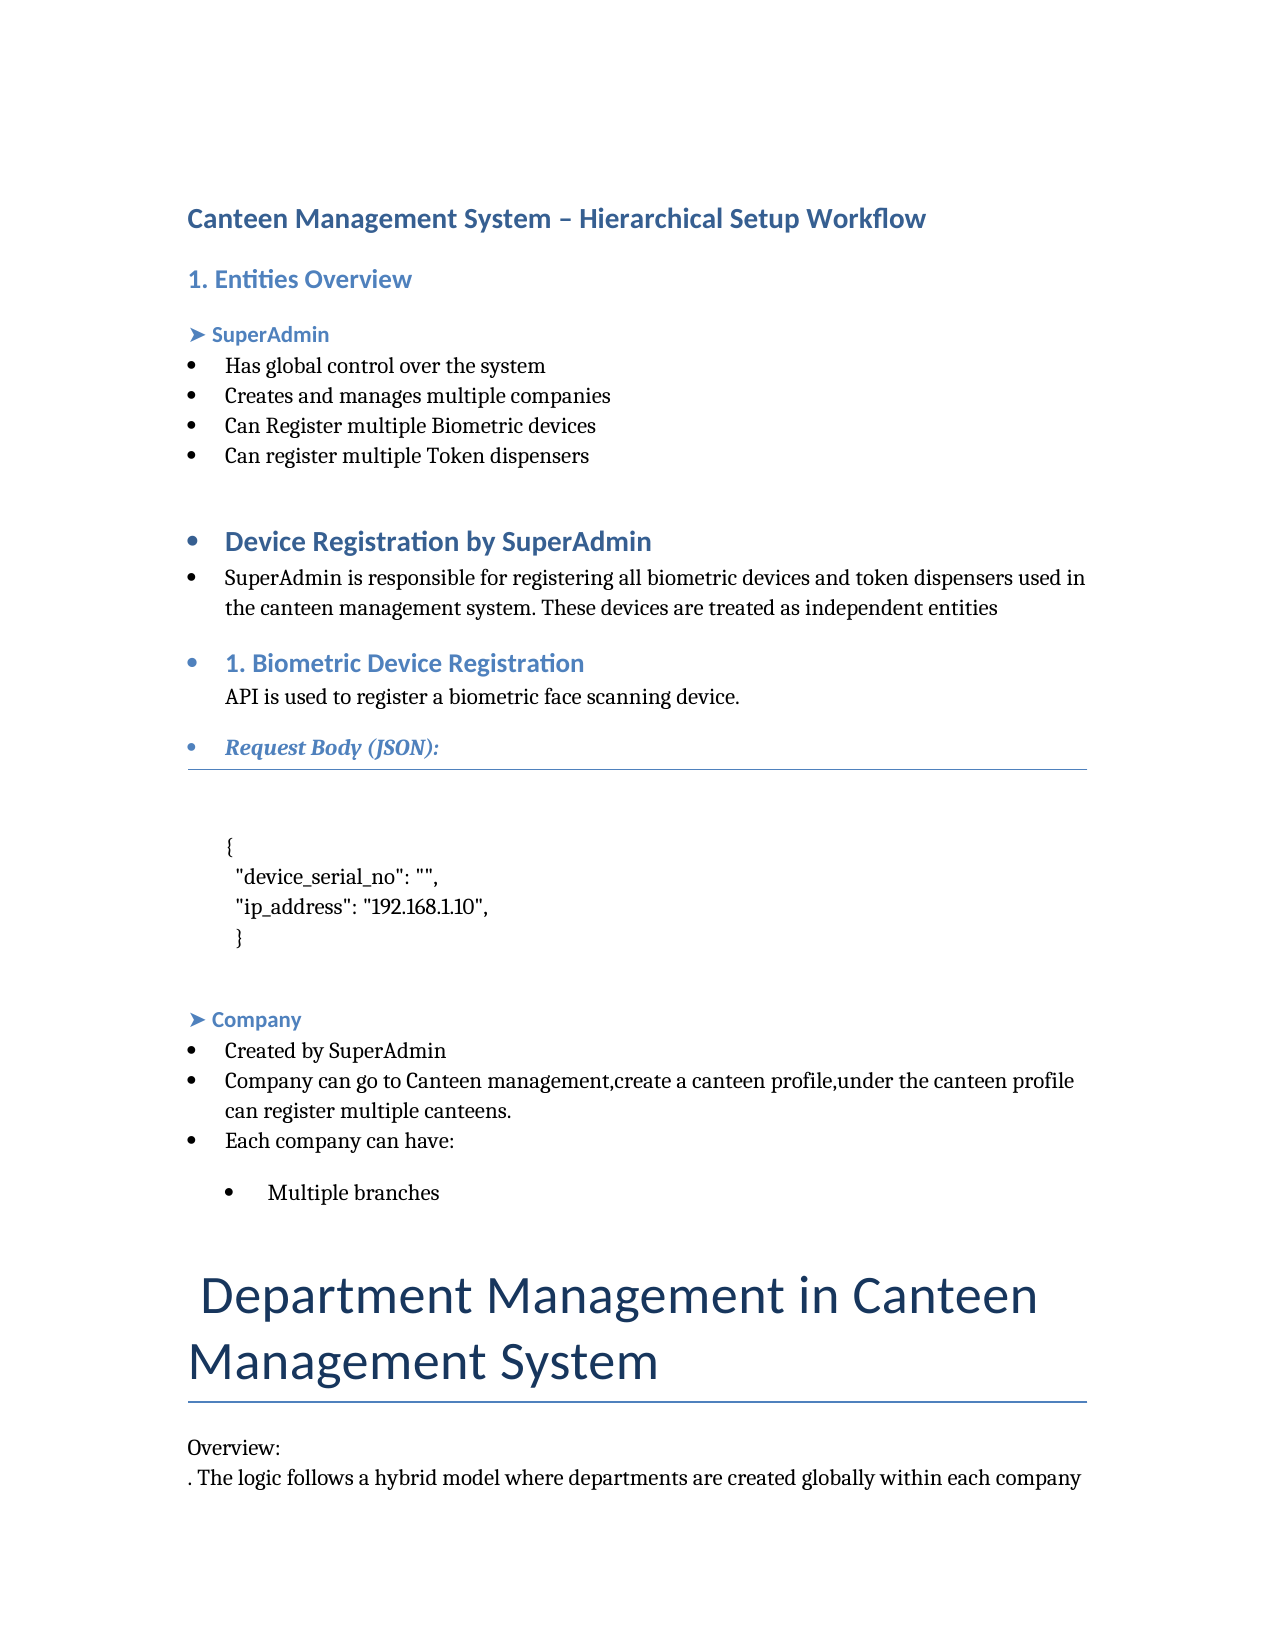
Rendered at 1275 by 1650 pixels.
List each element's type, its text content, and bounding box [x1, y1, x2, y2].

list Created by SuperAdmin [187, 1038, 1087, 1064]
list Has global control over the system [187, 353, 1087, 379]
list Can Register multiple Biometric devices [187, 413, 1087, 439]
subtitle Canteen Management System – Hierarchical Setup Workflow [187, 200, 1087, 236]
list API is used to register a biometric face scanning device. [187, 684, 1087, 710]
subtitle ➤ Company [187, 1006, 1087, 1033]
list Can register multiple Token dispensers [187, 443, 1087, 470]
text Overview: . The logic follows a hybrid model where departments are created globally within each company [187, 1434, 1087, 1491]
list Company can go to Canteen management,create a canteen profile,under the canteen profile can register multiple canteens. [187, 1068, 1087, 1124]
list Multiple branches [225, 1179, 1087, 1206]
list Each company can have: [187, 1128, 1087, 1155]
title Department Management in Canteen Management System [187, 1261, 1087, 1403]
list Creates and manages multiple companies [187, 383, 1087, 409]
subtitle 1. Biometric Device Registration [187, 646, 1087, 679]
subtitle Device Registration by SuperAdmin [187, 523, 1087, 559]
subtitle ➤ SuperAdmin [187, 321, 1087, 348]
list { "device_serial_no": "", "ip_address": "192.168.1.10", } [187, 803, 1087, 981]
list SuperAdmin is responsible for registering all biometric devices and token dispensers used in the canteen management system. These devices are treated as independent entities [187, 564, 1087, 621]
list Request Body (JSON): [187, 735, 1087, 770]
subtitle 1. Entities Overview [187, 262, 1087, 295]
